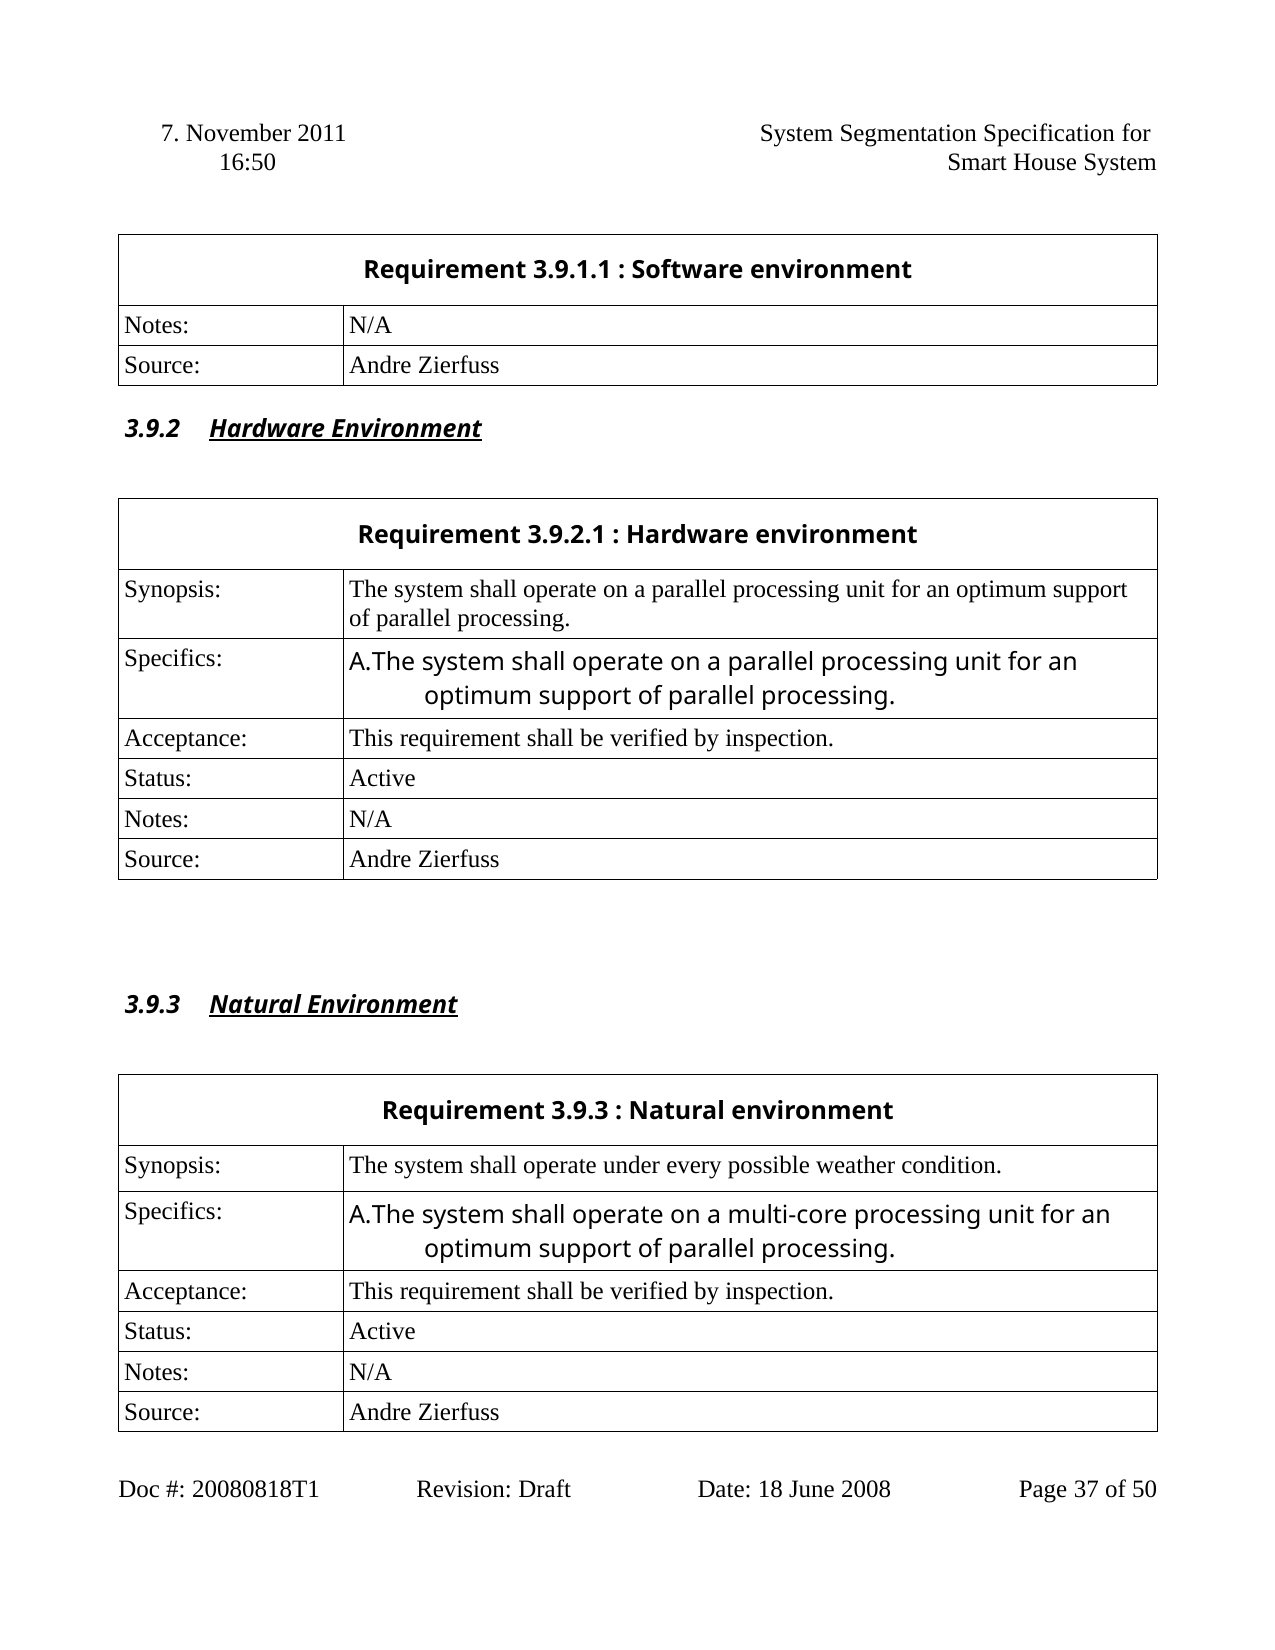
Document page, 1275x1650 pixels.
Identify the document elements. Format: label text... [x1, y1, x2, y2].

table_cell Acceptance: [119, 719, 343, 758]
table_cell Andre Zierfuss [344, 346, 1157, 385]
table_cell Synopsis: [119, 570, 343, 638]
table_cell Specifics: [119, 639, 343, 717]
table_header Requirement 3.9.2.1 : Hardware environment [119, 499, 1157, 569]
table_cell N/A [344, 306, 1157, 345]
table_cell Notes: [119, 799, 343, 838]
table_cell Active [344, 759, 1157, 798]
subtitle Hardware Environment [118, 410, 1157, 444]
table_cell Status: [119, 1312, 343, 1351]
table_header Requirement 3.9.1.1 : Software environment [119, 235, 1157, 304]
table_cell N/A [344, 799, 1157, 838]
table_cell Synopsis: [119, 1146, 343, 1191]
table_cell This requirement shall be verified by inspection. [344, 719, 1157, 758]
table_cell This requirement shall be verified by inspection. [344, 1271, 1157, 1311]
table_cell Source: [119, 346, 343, 385]
table_cell Specifics: [119, 1192, 343, 1270]
table_cell The system shall operate under every possible weather condition. [344, 1146, 1157, 1191]
table_cell The system shall operate on a parallel processing unit for an optimum support of parallel processing. [344, 570, 1157, 638]
table_cell Notes: [119, 306, 343, 345]
table_cell Source: [119, 1392, 343, 1431]
table_cell N/A [344, 1352, 1157, 1391]
table_cell Andre Zierfuss [344, 839, 1157, 879]
table_cell The system shall operate on a parallel processing unit for an optimum support of parallel processing. [344, 639, 1157, 717]
table_header Requirement 3.9.3 : Natural environment [119, 1075, 1157, 1145]
table_cell Active [344, 1312, 1157, 1351]
table_cell Andre Zierfuss [344, 1392, 1157, 1431]
subtitle Natural Environment [118, 986, 1157, 1020]
table_cell The system shall operate on a multi-core processing unit for an optimum support of parallel processing. [344, 1192, 1157, 1270]
table_cell Source: [119, 839, 343, 879]
table_cell Notes: [119, 1352, 343, 1391]
table_cell Status: [119, 759, 343, 798]
table_cell Acceptance: [119, 1271, 343, 1311]
